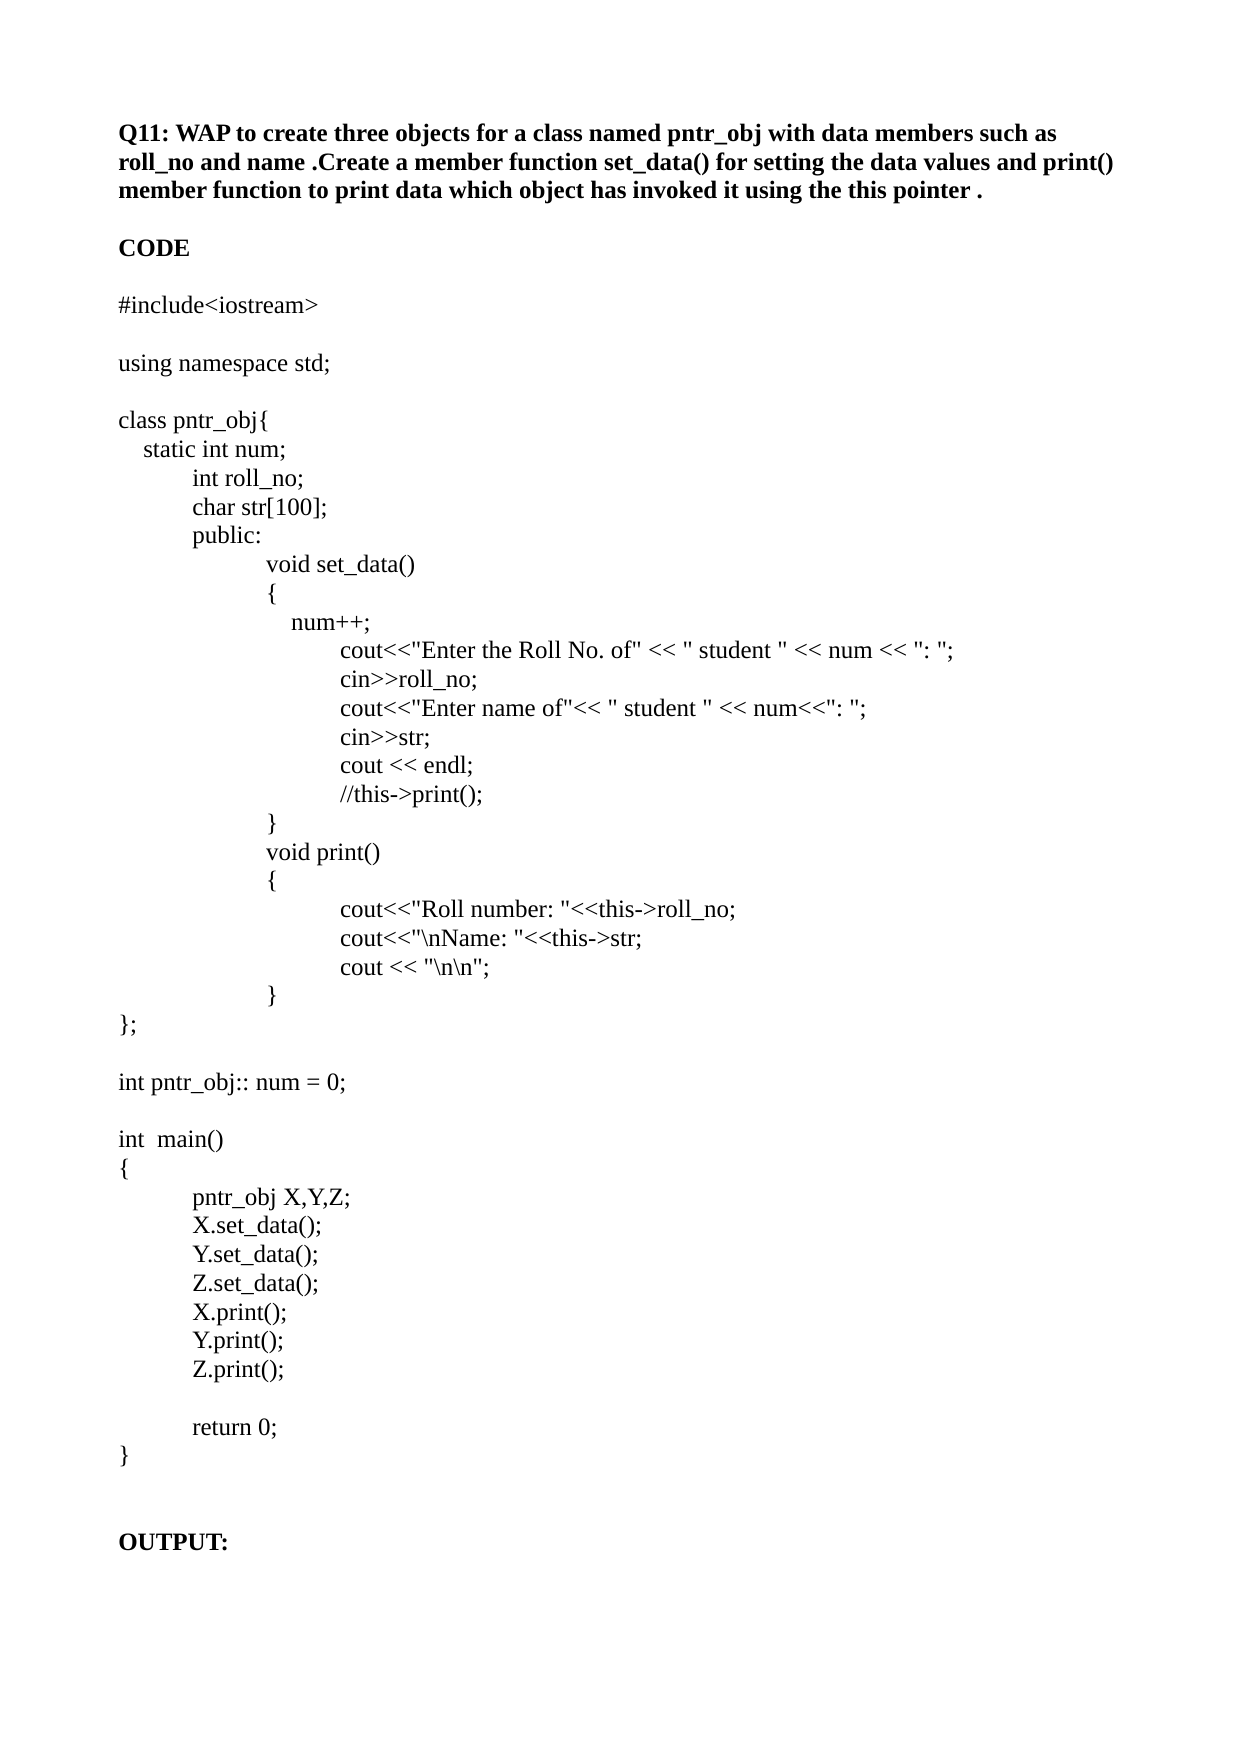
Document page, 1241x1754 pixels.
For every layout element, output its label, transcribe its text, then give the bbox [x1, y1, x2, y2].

text char str[100]; [118, 492, 1122, 521]
text cout << "\n\n"; [118, 952, 1122, 981]
text X.print(); [118, 1297, 1122, 1326]
text CODE [118, 233, 1122, 262]
text cout<<"Roll number: "<<this->roll_no; [118, 894, 1122, 923]
text int pntr_obj:: num = 0; [118, 1067, 1122, 1096]
text static int num; [118, 434, 1122, 463]
text } [118, 808, 1122, 837]
text cout << endl; [118, 751, 1122, 779]
text } [118, 981, 1122, 1009]
text X.set_data(); [118, 1211, 1122, 1239]
text cout<<"Enter name of"<< " student " << num<<": "; [118, 693, 1122, 722]
text //this->print(); [118, 779, 1122, 808]
text cout<<"\nName: "<<this->str; [118, 923, 1122, 952]
text { [118, 866, 1122, 894]
text }; [118, 1009, 1122, 1038]
text int roll_no; [118, 463, 1122, 492]
text OUTPUT: [118, 1527, 1122, 1556]
text num++; [118, 607, 1122, 636]
text int main() [118, 1124, 1122, 1153]
text Y.print(); [118, 1326, 1122, 1354]
text Z.print(); [118, 1354, 1122, 1383]
text class pntr_obj{ [118, 406, 1122, 434]
text void print() [118, 837, 1122, 866]
text } [118, 1441, 1122, 1469]
text { [118, 1153, 1122, 1182]
text cin>>str; [118, 722, 1122, 751]
text return 0; [118, 1412, 1122, 1441]
text pntr_obj X,Y,Z; [118, 1182, 1122, 1211]
text Z.set_data(); [118, 1268, 1122, 1297]
text { [118, 578, 1122, 607]
text using namespace std; [118, 348, 1122, 377]
text Y.set_data(); [118, 1239, 1122, 1268]
text public: [118, 521, 1122, 549]
text cout<<"Enter the Roll No. of" << " student " << num << ": "; [118, 636, 1122, 664]
text Q11: WAP to create three objects for a class named pntr_obj with data members such as roll_no and name .Create a member function set_data() for setting the data values and print() member function to print data which object has invoked it using the this pointer . [118, 118, 1122, 204]
text #include<iostream> [118, 291, 1122, 319]
text cin>>roll_no; [118, 664, 1122, 693]
text void set_data() [118, 549, 1122, 578]
